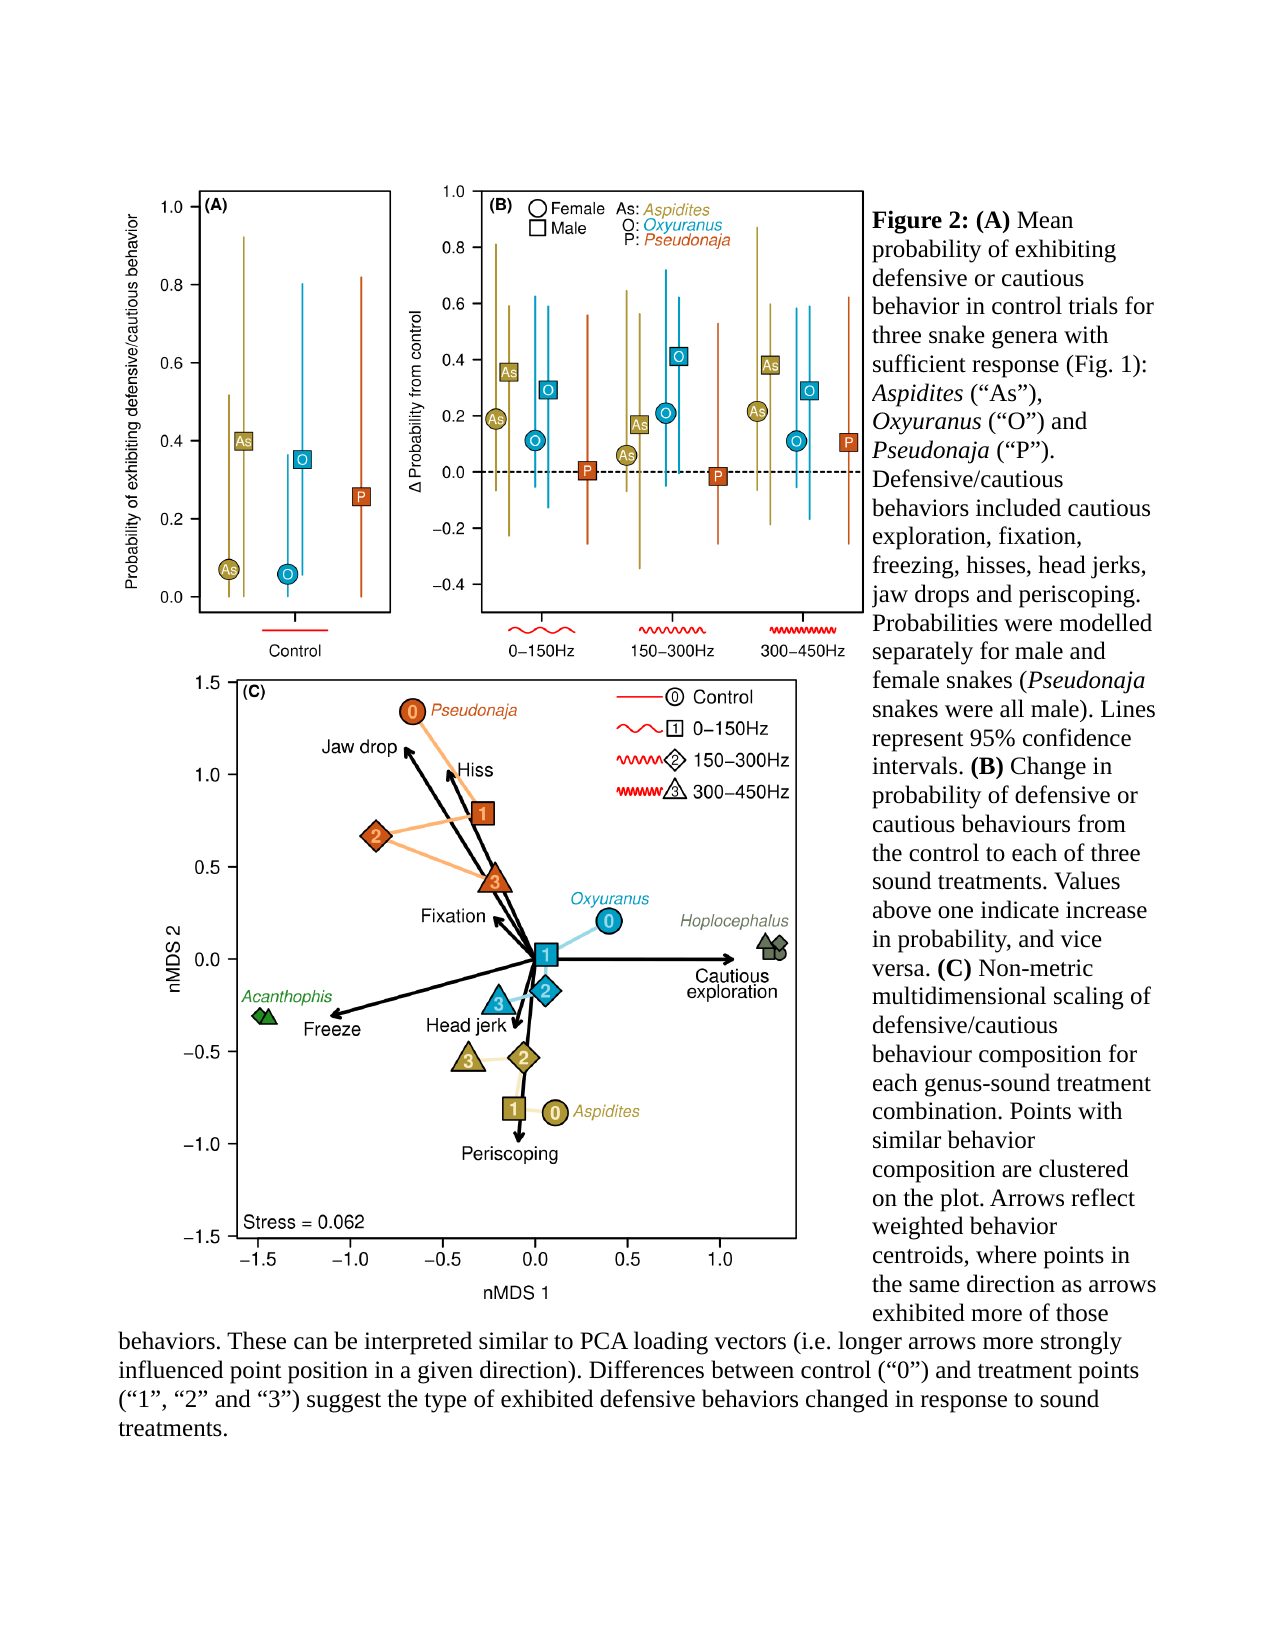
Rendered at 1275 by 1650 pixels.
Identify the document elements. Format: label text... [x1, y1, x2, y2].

text Figure 2: (A) Mean probability of exhibiting defensive or cautious behavior in control trials for three snake genera with sufficient response (Fig. 1): Aspidites (“As”), Oxyuranus (“O”) and Pseudonaja (“P”). Defensive/cautious behaviors included cautious exploration, fixation, freezing, hisses, head jerks, jaw drops and periscoping. Probabilities were modelled separately for male and female snakes (Pseudonaja snakes were all male). Lines represent 95% confidence intervals. (B) Change in probability of defensive or cautious behaviours from the control to each of three sound treatments. Values above one indicate increase in probability, and vice versa. (C) Non-metric multidimensional scaling of defensive/cautious behaviour composition for each genus-sound treatment combination. Points with similar behavior composition are clustered on the plot. Arrows reflect weighted behavior centroids, where points in the same direction as arrows exhibited more of those behaviors. These can be interpreted similar to PCA loading vectors (i.e. longer arrows more strongly influenced point position in a given direction). Differences between control (“0”) and treatment points (“1”, “2” and “3”) suggest the type of exhibited defensive behaviors changed in response to sound treatments. [118, 205, 1157, 1441]
picture [116, 176, 872, 1308]
